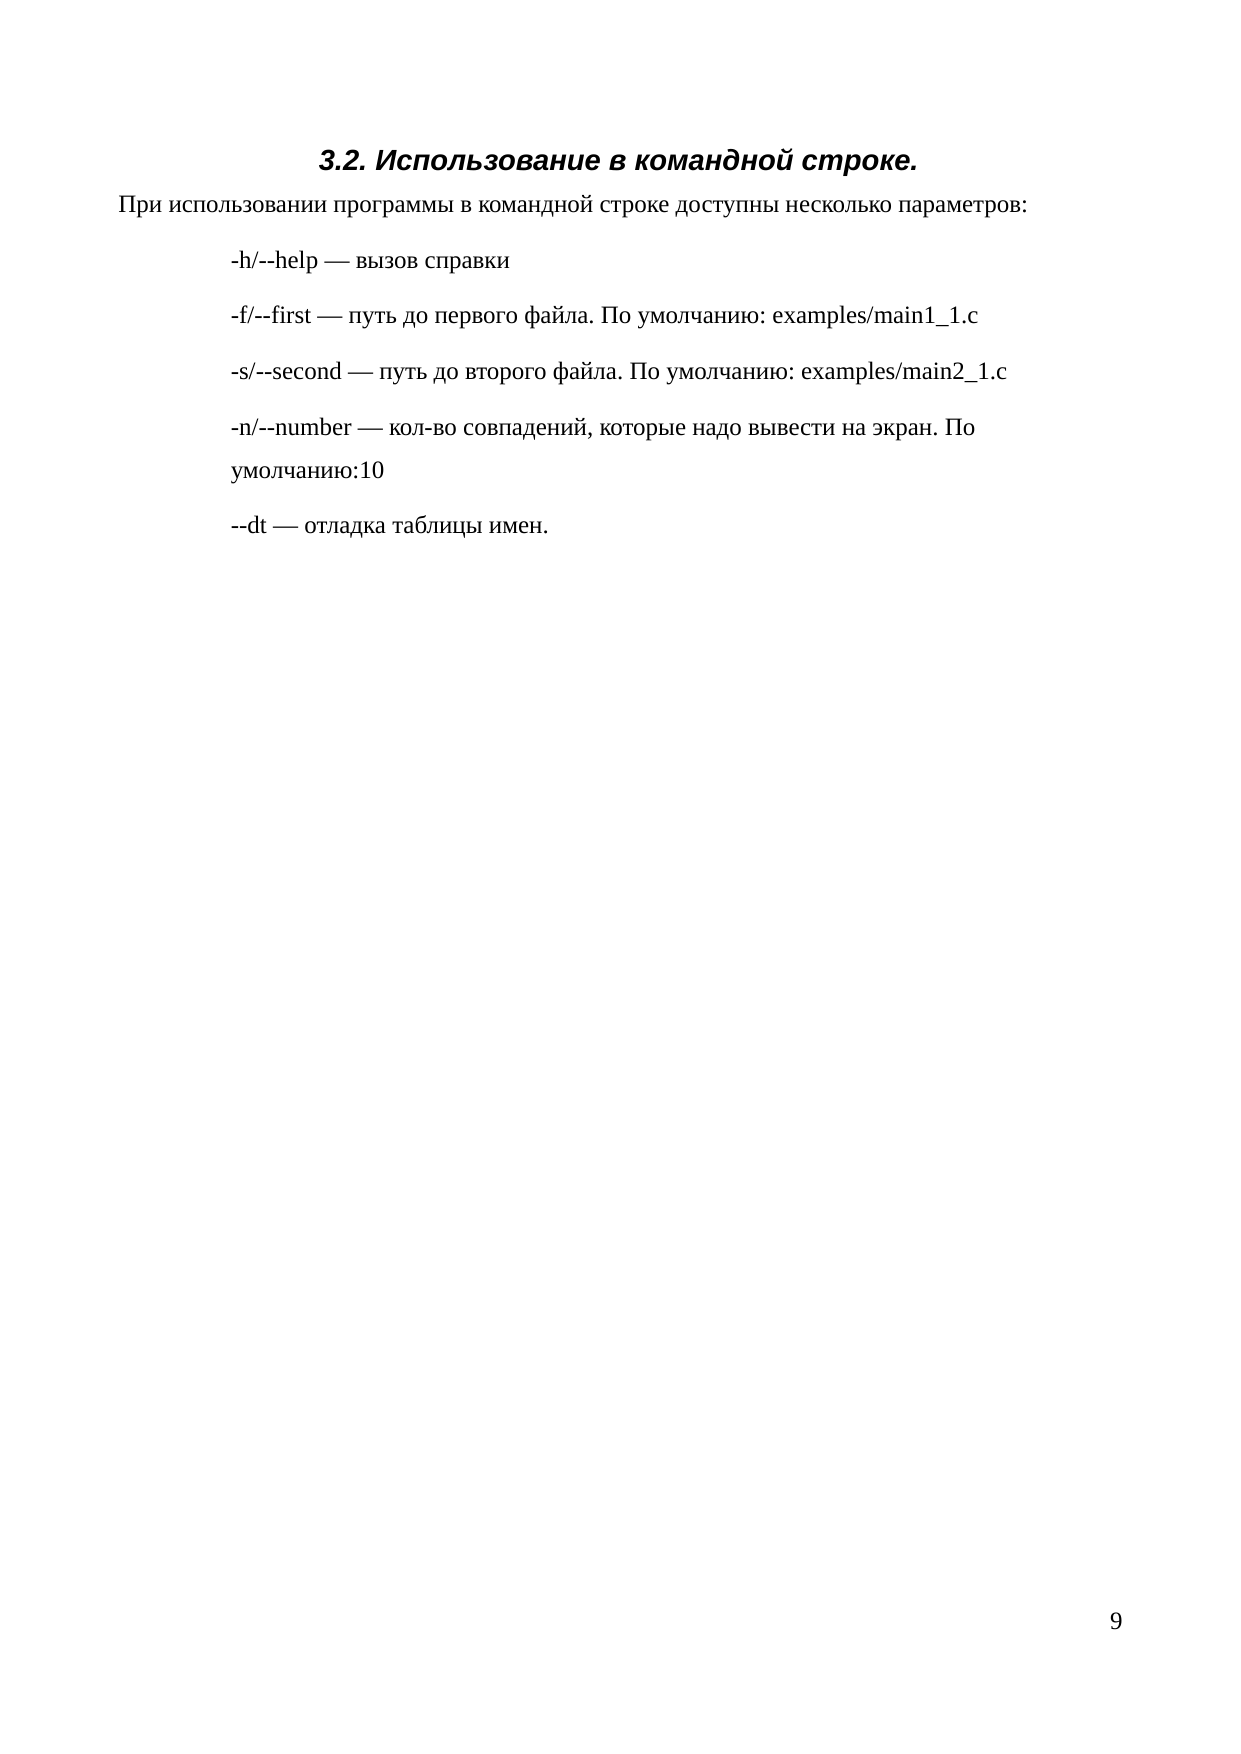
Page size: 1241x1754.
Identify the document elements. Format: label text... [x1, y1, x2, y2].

list --dt — отладка таблицы имен. [193, 510, 1122, 539]
list -s/--second — путь до второго файла. По умолчанию: examples/main2_1.c [193, 356, 1122, 385]
list -n/--number — кол-во совпадений, которые надо вывести на экран. По умолчанию:10 [193, 412, 1122, 483]
list -f/--first — путь до первого файла. По умолчанию: examples/main1_1.c [193, 300, 1122, 329]
subtitle 3.2. Использование в командной строке. [118, 143, 1122, 177]
text При использовании программы в командной строке доступны несколько параметров: [118, 189, 1122, 218]
list -h/--help — вызов справки [193, 245, 1122, 273]
